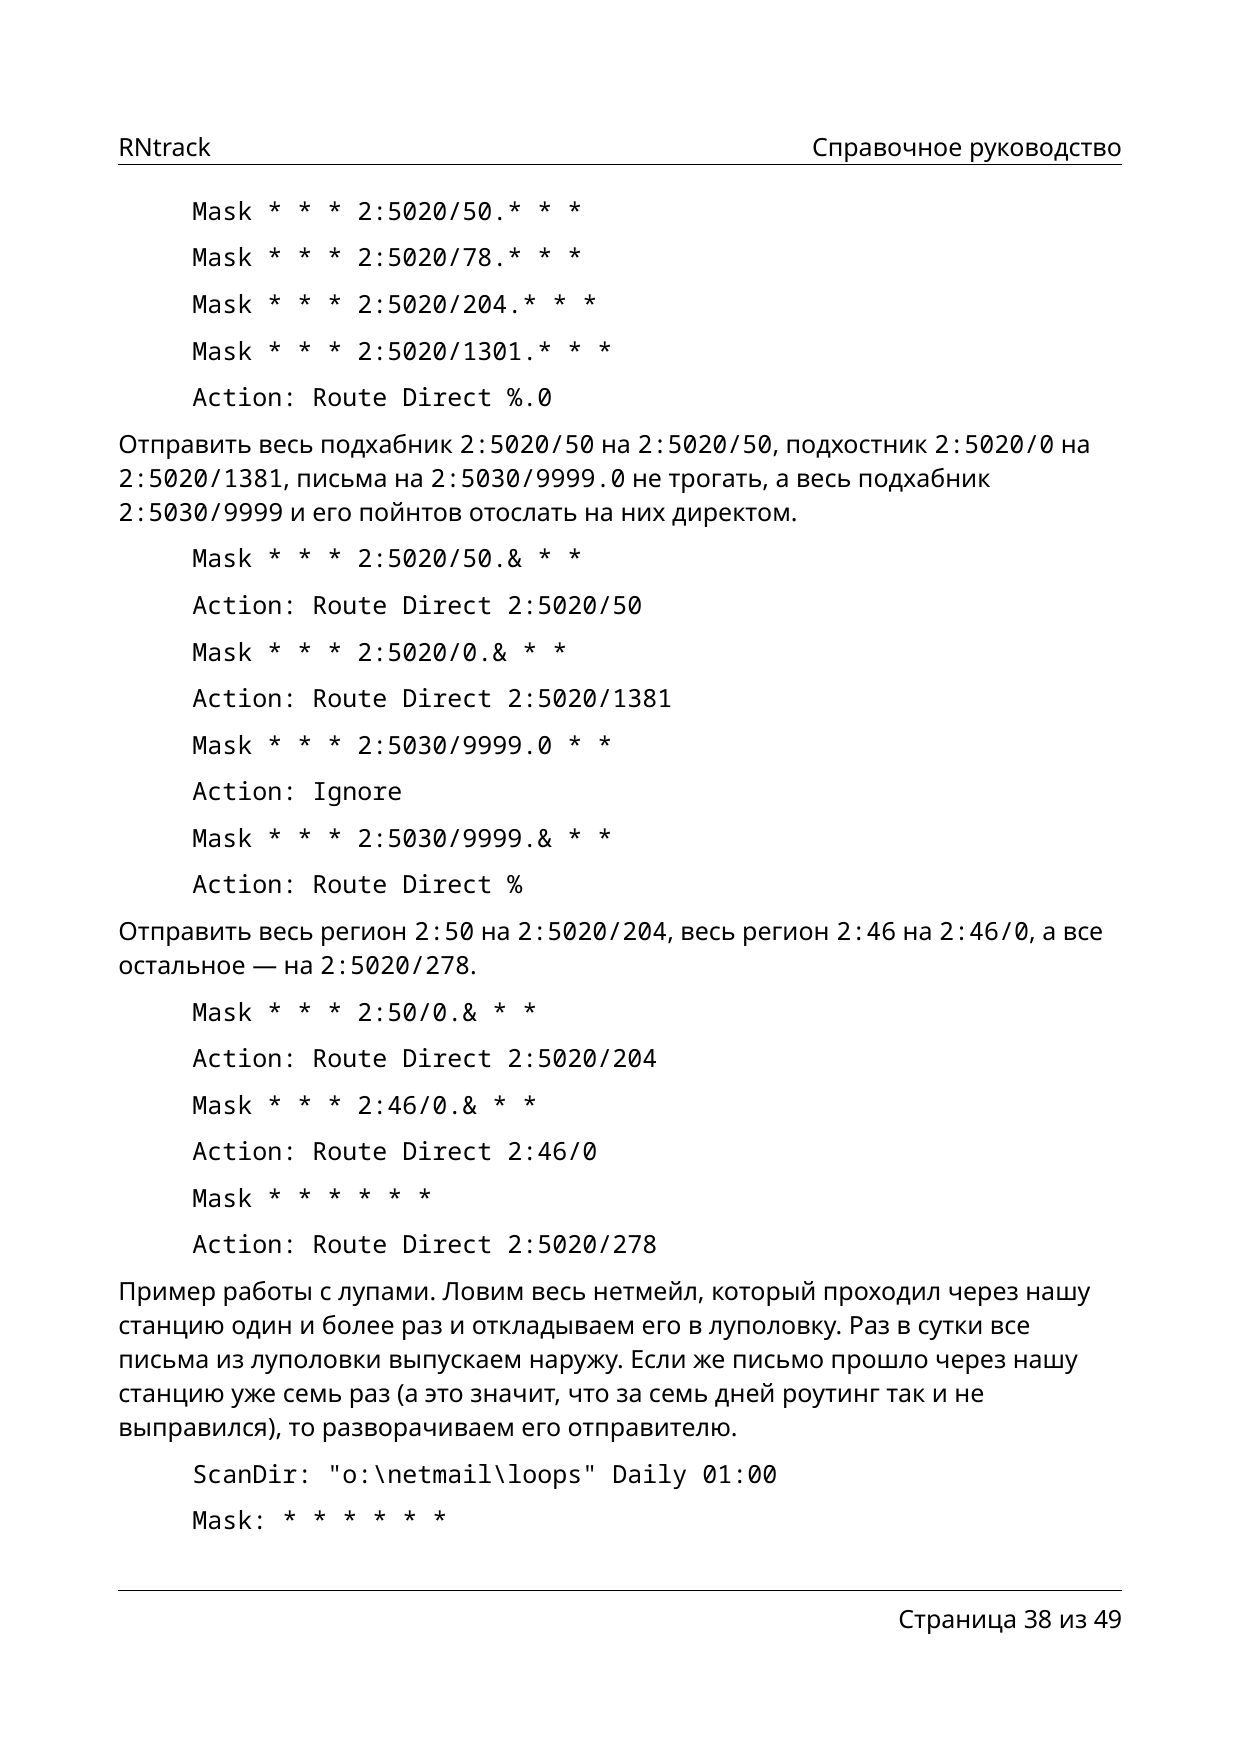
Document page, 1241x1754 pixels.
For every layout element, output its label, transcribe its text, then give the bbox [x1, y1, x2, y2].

text Mask * * * 2:50/0.& * * [192, 994, 1122, 1028]
text Mask * * * 2:5030/9999.& * * [192, 820, 1122, 854]
text Mask * * * 2:5020/0.& * * [192, 634, 1122, 668]
text Mask * * * 2:5030/9999.0 * * [192, 727, 1122, 761]
text Пример работы с лупами. Ловим весь нетмейл, который проходил через нашу станцию один и более раз и откладываем его в луполовку. Раз в сутки все письма из луполовки выпускаем наружу. Если же письмо прошло через нашу станцию уже семь раз (а это значит, что за семь дней роутинг так и не выправился), то разворачиваем его отправителю. [118, 1273, 1122, 1444]
text Action: Route Direct 2:5020/1381 [192, 681, 1122, 715]
text Action: Ignore [192, 774, 1122, 808]
text Mask * * * * * * [192, 1180, 1122, 1214]
text Отправить весь подхабник 2:5020/50 на 2:5020/50, подхостник 2:5020/0 на 2:5020/1381, письма на 2:5030/9999.0 не трогать, а весь подхабник 2:5030/9999 и его пойнтов отослать на них директом. [118, 426, 1122, 528]
text Mask * * * 2:46/0.& * * [192, 1087, 1122, 1121]
text Action: Route Direct 2:5020/204 [192, 1041, 1122, 1075]
text Mask * * * 2:5020/50.& * * [192, 541, 1122, 575]
text Отправить весь регион 2:50 на 2:5020/204, весь регион 2:46 на 2:46/0, а все остальное — на 2:5020/278. [118, 913, 1122, 982]
text Action: Route Direct % [192, 867, 1122, 901]
text Mask * * * 2:5020/204.* * * [192, 287, 1122, 321]
text Mask * * * 2:5020/1301.* * * [192, 333, 1122, 367]
text Mask * * * 2:5020/78.* * * [192, 240, 1122, 274]
text ScanDir: "o:\netmail\loops" Daily 01:00 [192, 1456, 1122, 1490]
text Action: Route Direct %.0 [192, 380, 1122, 414]
text Action: Route Direct 2:5020/50 [192, 588, 1122, 622]
text Action: Route Direct 2:5020/278 [192, 1227, 1122, 1261]
text Mask: * * * * * * [192, 1503, 1122, 1537]
text Action: Route Direct 2:46/0 [192, 1134, 1122, 1168]
text Mask * * * 2:5020/50.* * * [192, 193, 1122, 228]
